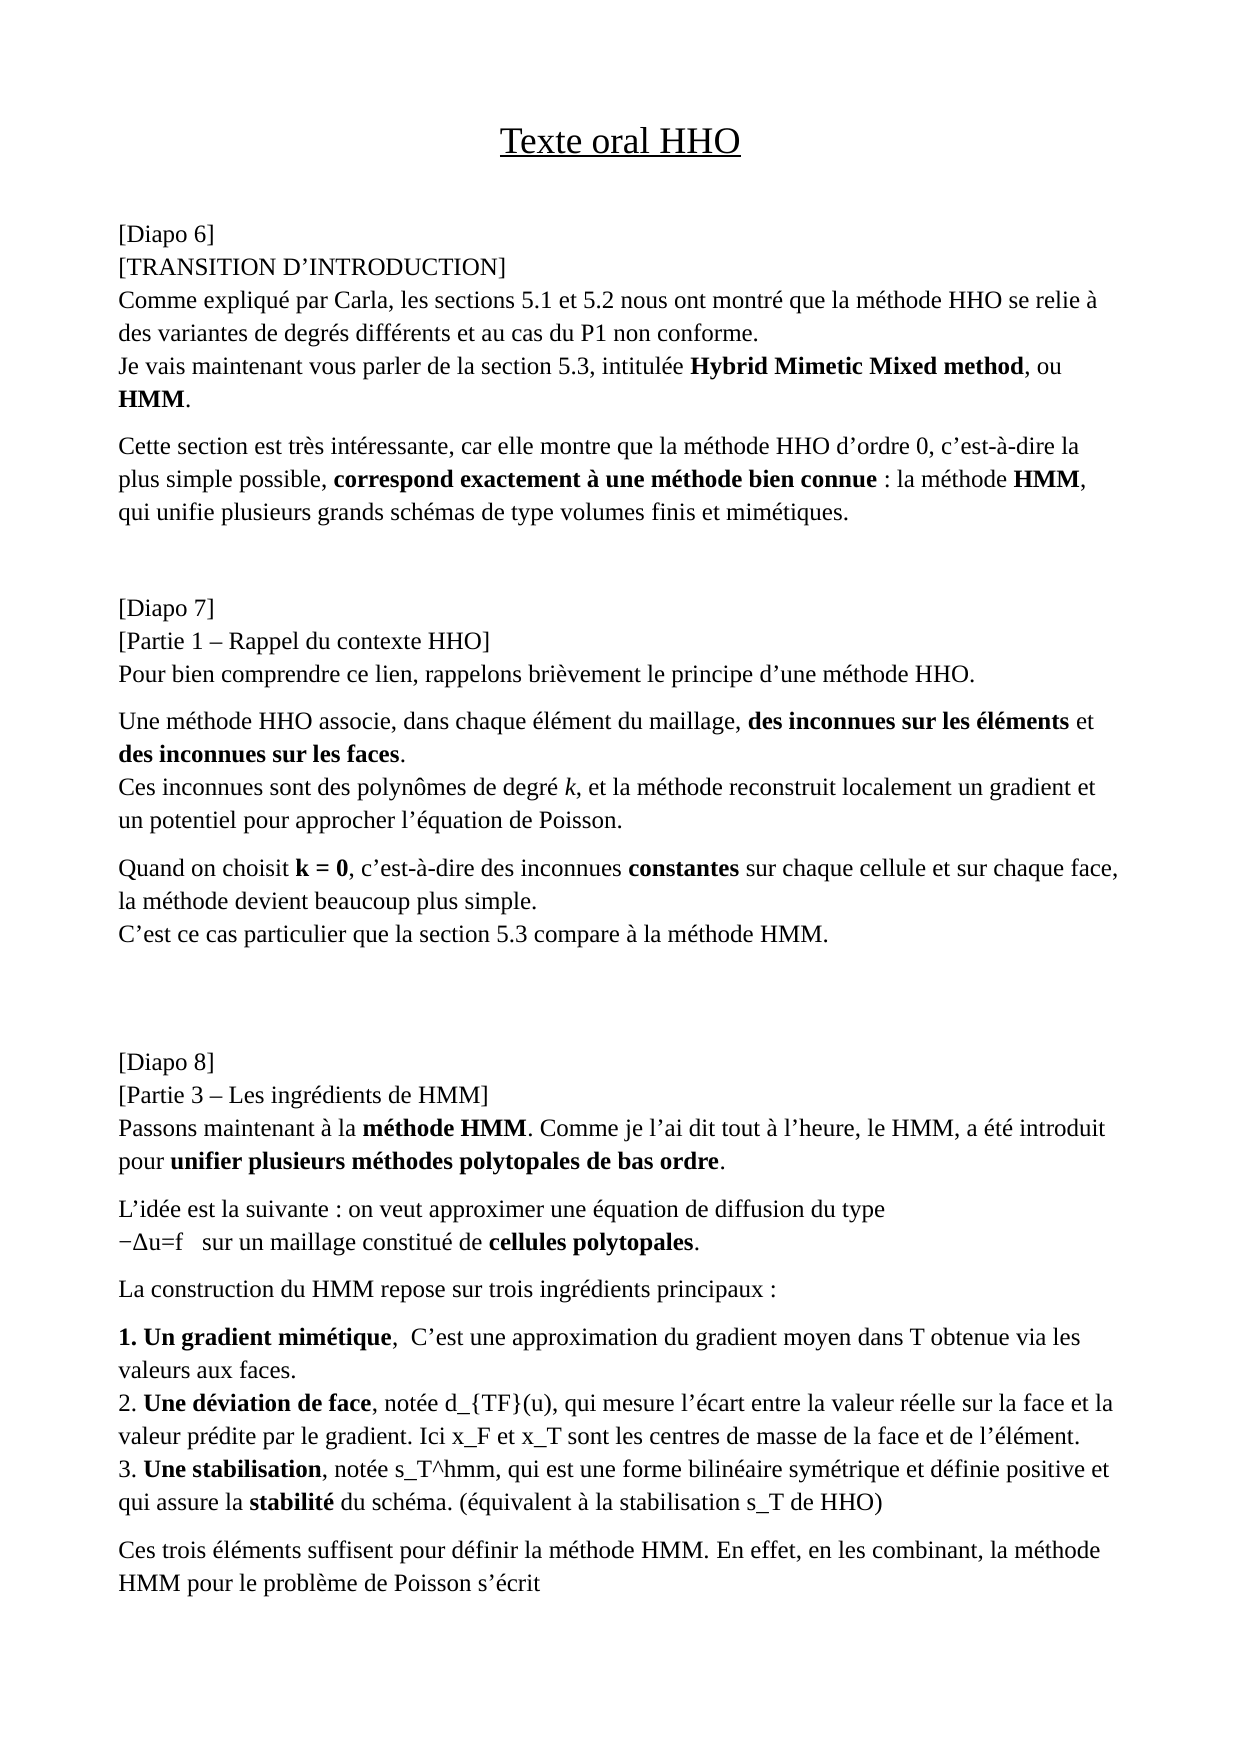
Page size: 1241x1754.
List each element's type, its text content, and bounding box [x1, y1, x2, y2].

text [Diapo 8] [Partie 3 – Les ingrédients de HMM] Passons maintenant à la méthode HMM. Comme je l’ai dit tout à l’heure, le HMM, a été introduit pour unifier plusieurs méthodes polytopales de bas ordre. [118, 1047, 1122, 1175]
text [Diapo 7] [Partie 1 – Rappel du contexte HHO] Pour bien comprendre ce lien, rappelons brièvement le principe d’une méthode HHO. [118, 593, 1122, 687]
text Quand on choisit k = 0, c’est-à-dire des inconnues constantes sur chaque cellule et sur chaque face, la méthode devient beaucoup plus simple. C’est ce cas particulier que la section 5.3 compare à la méthode HMM. [118, 853, 1122, 981]
text L’idée est la suivante : on veut approximer une équation de diffusion du type −Δu=f sur un maillage constitué de cellules polytopales. [118, 1194, 1122, 1256]
text [Diapo 6] [TRANSITION D’INTRODUCTION] Comme expliqué par Carla, les sections 5.1 et 5.2 nous ont montré que la méthode HHO se relie à des variantes de degrés différents et au cas du P1 non conforme. Je vais maintenant vous parler de la section 5.3, intitulée Hybrid Mimetic Mixed method, ou HMM. [118, 219, 1122, 413]
text 1. Un gradient mimétique, C’est une approximation du gradient moyen dans T obtenue via les valeurs aux faces. 2. Une déviation de face, notée d_{TF}(u), qui mesure l’écart entre la valeur réelle sur la face et la valeur prédite par le gradient. Ici x_F et x_T sont les centres de masse de la face et de l’élément. 3. Une stabilisation, notée s_T^hmm​, qui est une forme bilinéaire symétrique et définie positive et qui assure la stabilité du schéma. (équivalent à la stabilisation s_T​ de HHO) [118, 1322, 1122, 1516]
text Ces trois éléments suffisent pour définir la méthode HMM. En effet, en les combinant, la méthode HMM pour le problème de Poisson s’écrit [118, 1535, 1122, 1597]
text Texte oral HHO [118, 118, 1122, 161]
text Une méthode HHO associe, dans chaque élément du maillage, des inconnues sur les éléments et des inconnues sur les faces. Ces inconnues sont des polynômes de degré k, et la méthode reconstruit localement un gradient et un potentiel pour approcher l’équation de Poisson. [118, 706, 1122, 834]
text La construction du HMM repose sur trois ingrédients principaux : [118, 1274, 1122, 1303]
text Cette section est très intéressante, car elle montre que la méthode HHO d’ordre 0, c’est-à-dire la plus simple possible, correspond exactement à une méthode bien connue : la méthode HMM, qui unifie plusieurs grands schémas de type volumes finis et mimétiques. [118, 431, 1122, 526]
